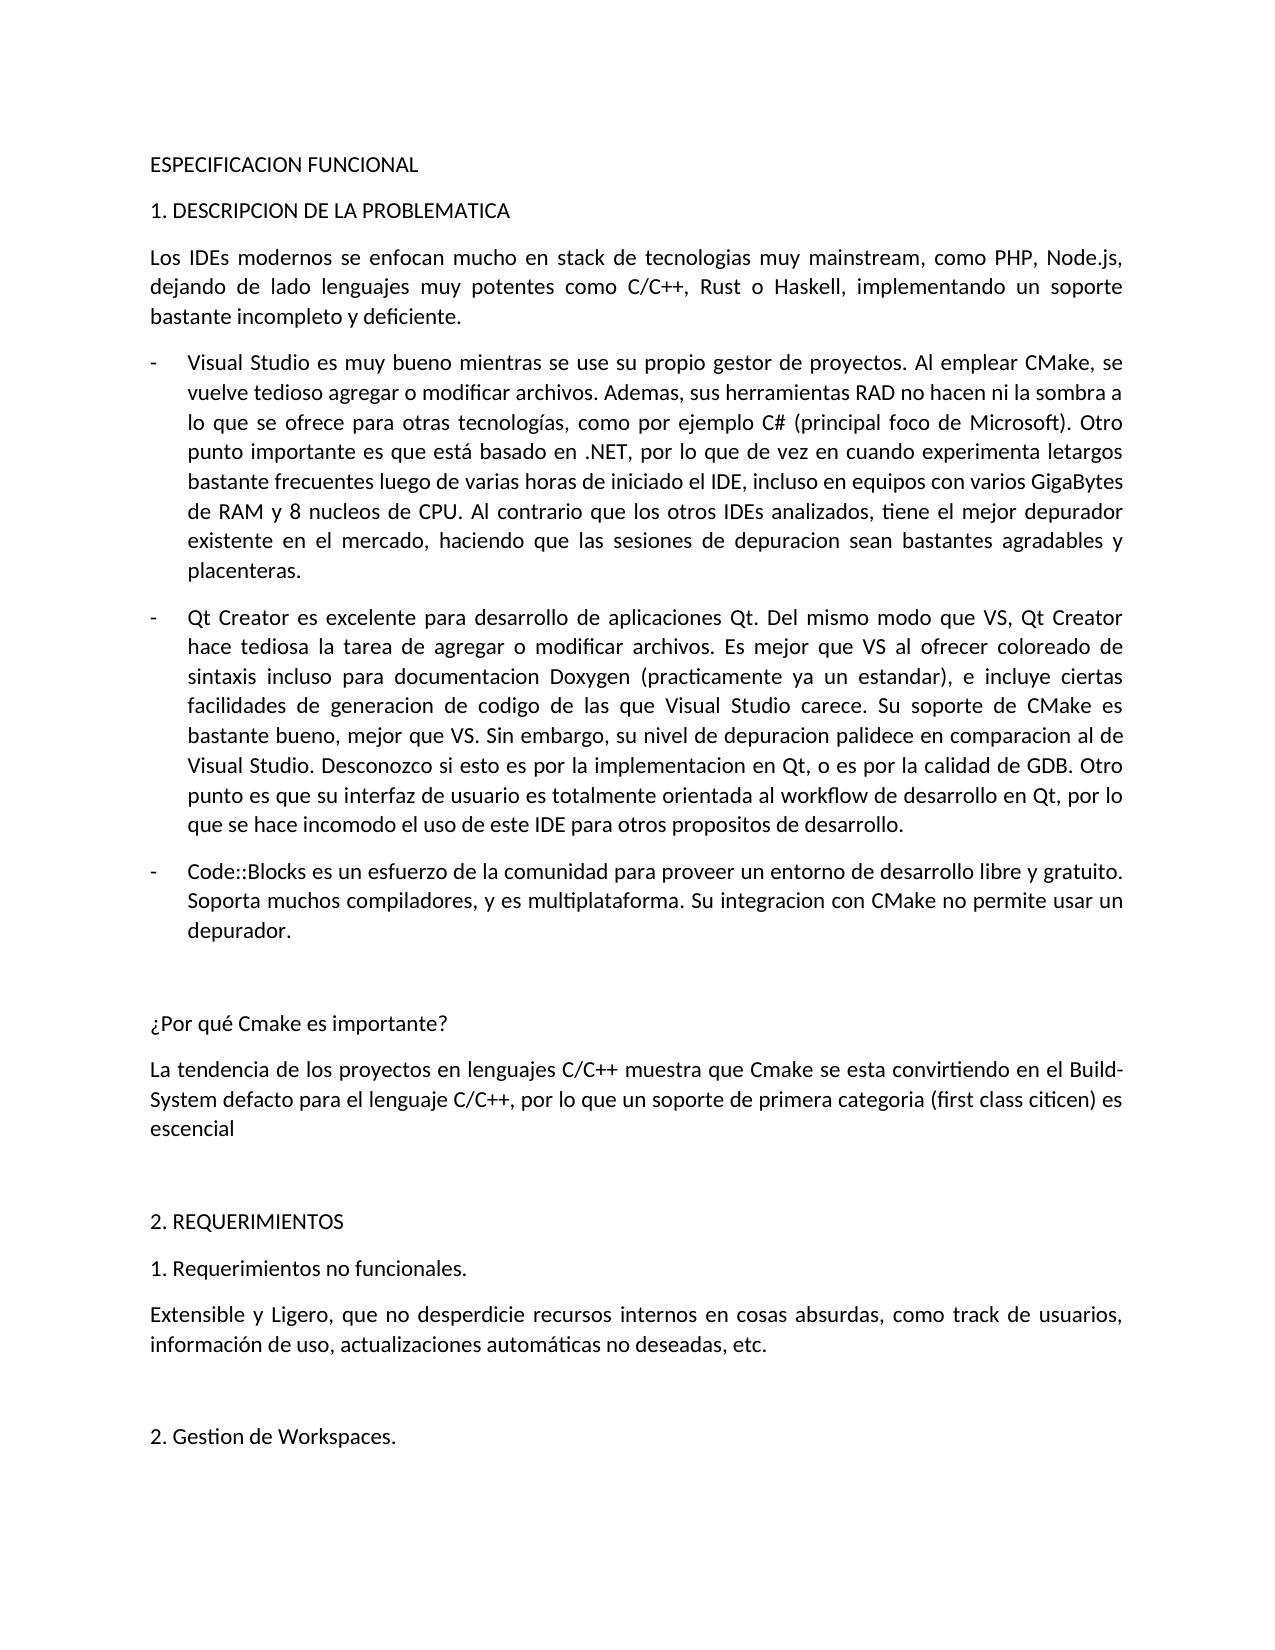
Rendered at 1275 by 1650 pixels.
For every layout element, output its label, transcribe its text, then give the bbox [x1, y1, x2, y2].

text 1. DESCRIPCION DE LA PROBLEMATICA [150, 196, 1125, 224]
text Extensible y Ligero, que no desperdicie recursos internos en cosas absurdas, como track de usuarios, información de uso, actualizaciones automáticas no deseadas, etc. [150, 1300, 1125, 1358]
list Qt Creator es excelente para desarrollo de aplicaciones Qt. Del mismo modo que VS, Qt Creator hace tediosa la tarea de agregar o modificar archivos. Es mejor que VS al ofrecer coloreado de sintaxis incluso para documentacion Doxygen (practicamente ya un estandar), e incluye ciertas facilidades de generacion de codigo de las que Visual Studio carece. Su soporte de CMake es bastante bueno, mejor que VS. Sin embargo, su nivel de depuracion palidece en comparacion al de Visual Studio. Desconozco si esto es por la implementacion en Qt, o es por la calidad de GDB. Otro punto es que su interfaz de usuario es totalmente orientada al workflow de desarrollo en Qt, por lo que se hace incomodo el uso de este IDE para otros propositos de desarrollo. [150, 603, 1125, 838]
text Los IDEs modernos se enfocan mucho en stack de tecnologias muy mainstream, como PHP, Node.js, dejando de lado lenguajes muy potentes como C/C++, Rust o Haskell, implementando un soporte bastante incompleto y deficiente. [150, 243, 1125, 330]
text 1. Requerimientos no funcionales. [150, 1254, 1125, 1282]
list Visual Studio es muy bueno mientras se use su propio gestor de proyectos. Al emplear CMake, se vuelve tedioso agregar o modificar archivos. Ademas, sus herramientas RAD no hacen ni la sombra a lo que se ofrece para otras tecnologías, como por ejemplo C# (principal foco de Microsoft). Otro punto importante es que está basado en .NET, por lo que de vez en cuando experimenta letargos bastante frecuentes luego de varias horas de iniciado el IDE, incluso en equipos con varios GigaBytes de RAM y 8 nucleos de CPU. Al contrario que los otros IDEs analizados, tiene el mejor depurador existente en el mercado, haciendo que las sesiones de depuracion sean bastantes agradables y placenteras. [150, 348, 1125, 584]
text ESPECIFICACION FUNCIONAL [150, 150, 1125, 178]
text 2. Gestion de Workspaces. [150, 1422, 1125, 1450]
text La tendencia de los proyectos en lenguajes C/C++ muestra que Cmake se esta convirtiendo en el Build-System defacto para el lenguaje C/C++, por lo que un soporte de primera categoria (first class citicen) es escencial [150, 1055, 1125, 1143]
text 2. REQUERIMIENTOS [150, 1207, 1125, 1235]
text ¿Por qué Cmake es importante? [150, 1009, 1125, 1037]
list Code::Blocks es un esfuerzo de la comunidad para proveer un entorno de desarrollo libre y gratuito. Soporta muchos compiladores, y es multiplataforma. Su integracion con CMake no permite usar un depurador. [150, 857, 1125, 944]
